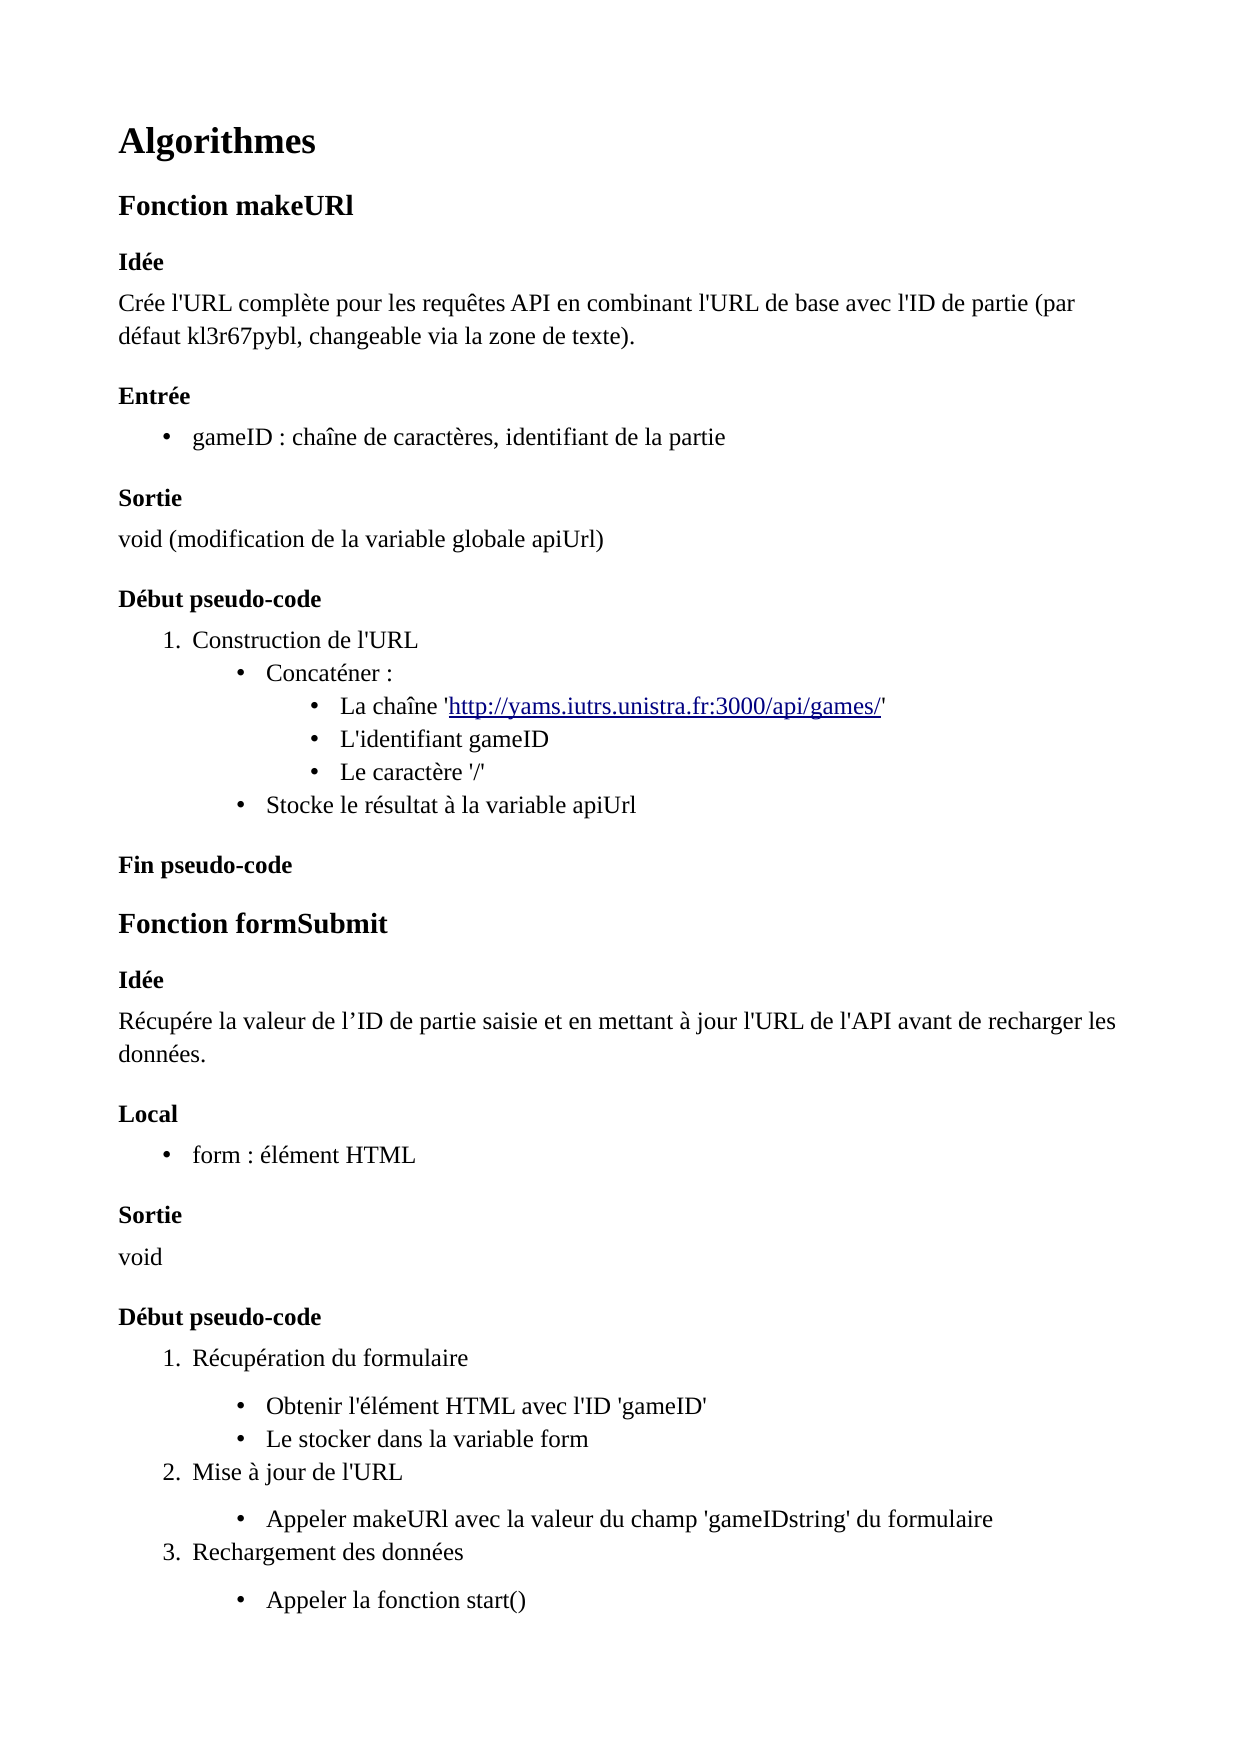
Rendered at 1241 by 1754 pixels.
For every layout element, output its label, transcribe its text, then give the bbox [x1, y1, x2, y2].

subtitle Idée [118, 965, 1122, 993]
list Stocke le résultat à la variable apiUrl [236, 790, 1122, 819]
subtitle Début pseudo-code [118, 584, 1122, 613]
list La chaîne 'http://yams.iutrs.unistra.fr:3000/api/games/' [310, 691, 1122, 720]
subtitle Fonction makeURl [118, 188, 1122, 222]
list Le caractère '/' [310, 757, 1122, 786]
subtitle Fin pseudo-code [118, 850, 1122, 879]
list Mise à jour de l'URL [162, 1457, 1122, 1486]
subtitle Local [118, 1099, 1122, 1128]
subtitle Entrée [118, 381, 1122, 410]
text void [118, 1242, 1122, 1271]
list form : élément HTML [162, 1140, 1122, 1169]
list Obtenir l'élément HTML avec l'ID 'gameID' [236, 1391, 1122, 1419]
list Récupération du formulaire [162, 1343, 1122, 1372]
list Appeler makeURl avec la valeur du champ 'gameIDstring' du formulaire [236, 1504, 1122, 1533]
subtitle Sortie [118, 483, 1122, 511]
list L'identifiant gameID [310, 724, 1122, 753]
list gameID : chaîne de caractères, identifiant de la partie [162, 422, 1122, 451]
list Appeler la fonction start() [236, 1585, 1122, 1614]
subtitle Algorithmes [118, 118, 1122, 161]
list Le stocker dans la variable form [236, 1424, 1122, 1452]
list Construction de l'URL [162, 625, 1122, 654]
subtitle Fonction formSubmit [118, 906, 1122, 940]
subtitle Idée [118, 247, 1122, 276]
list Concaténer : [236, 658, 1122, 687]
subtitle Début pseudo-code [118, 1302, 1122, 1331]
text Crée l'URL complète pour les requêtes API en combinant l'URL de base avec l'ID de partie (par défaut kl3r67pybl, changeable via la zone de texte). [118, 288, 1122, 350]
list Rechargement des données [162, 1537, 1122, 1566]
text void (modification de la variable globale apiUrl) [118, 524, 1122, 553]
text Récupére la valeur de l’ID de partie saisie et en mettant à jour l'URL de l'API avant de recharger les données. [118, 1006, 1122, 1068]
subtitle Sortie [118, 1201, 1122, 1229]
